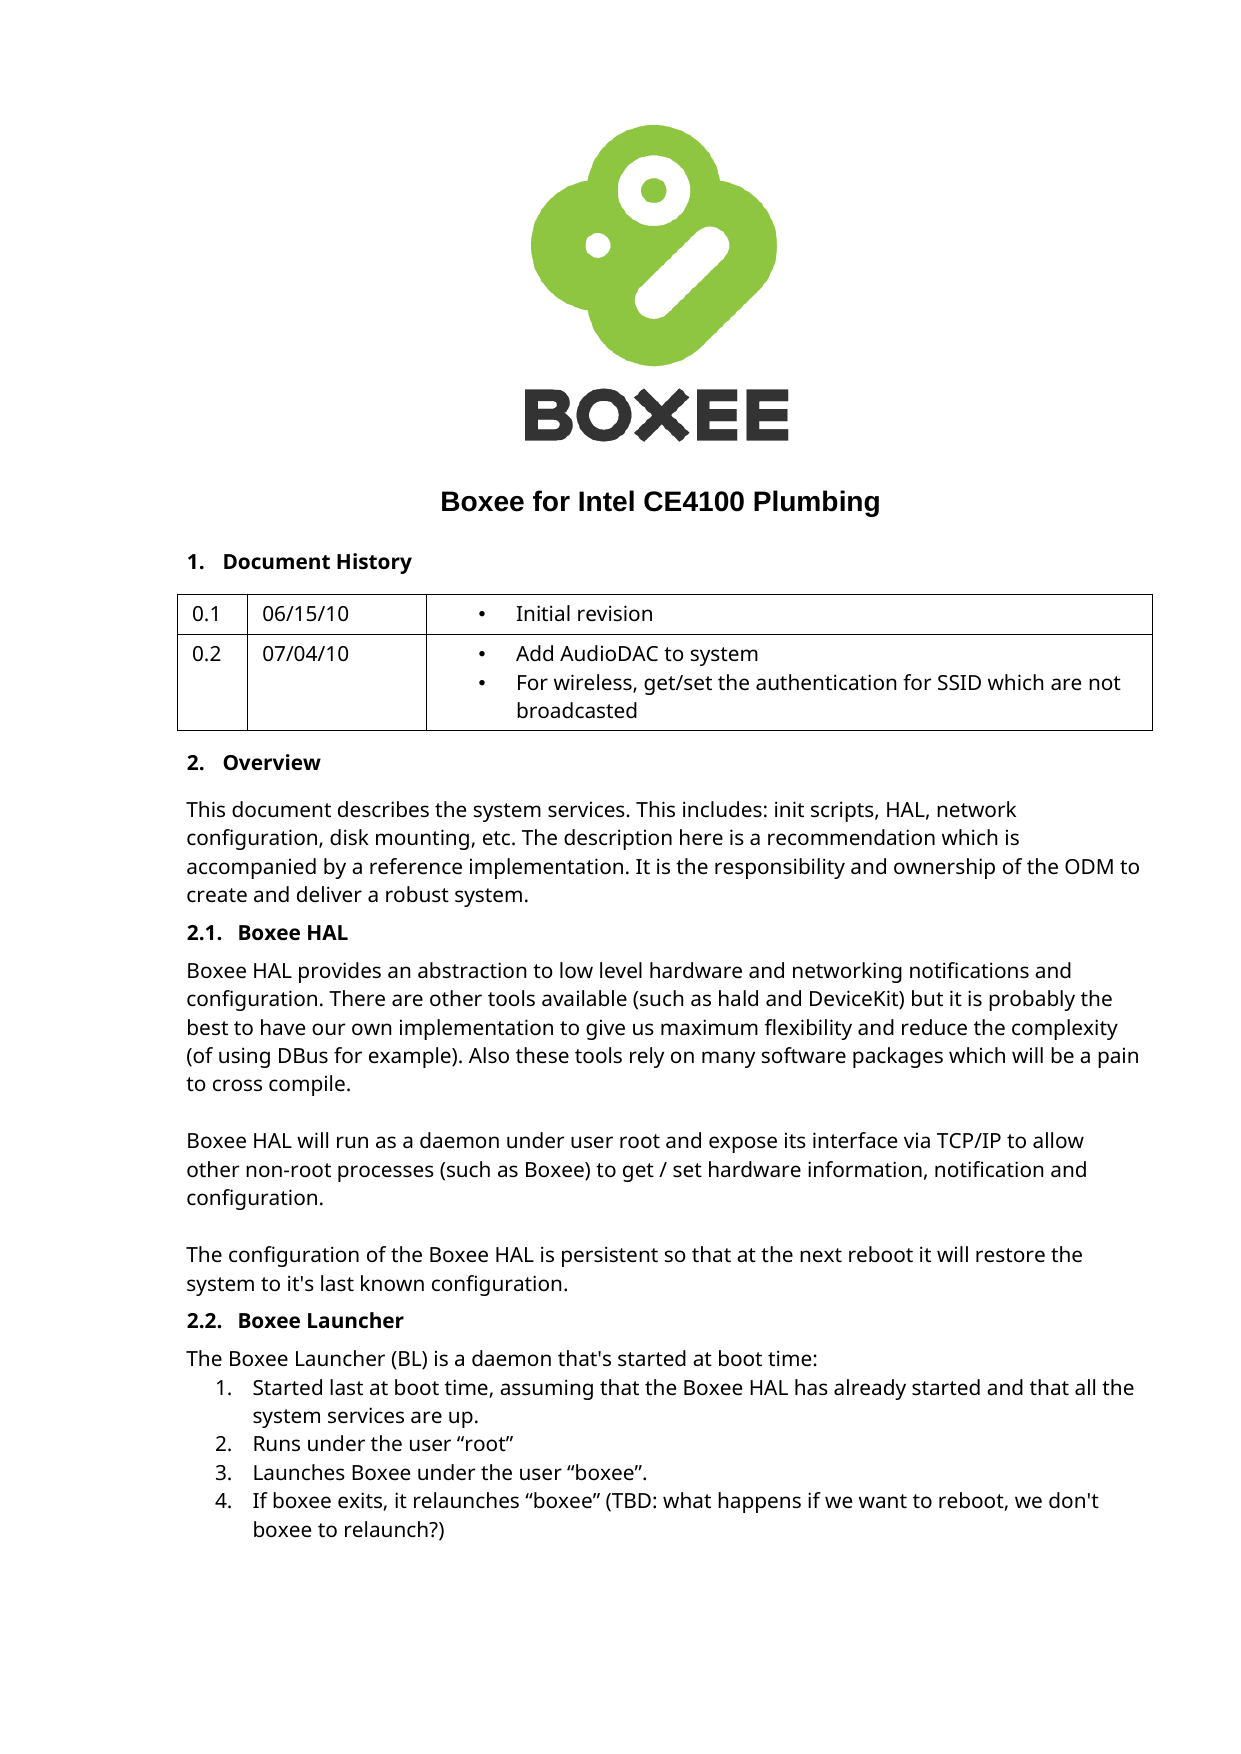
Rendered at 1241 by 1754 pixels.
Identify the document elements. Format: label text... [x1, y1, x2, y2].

subtitle Boxee HAL [348, 918, 1142, 946]
subtitle Boxee Launcher [404, 1306, 1142, 1335]
table_cell 07/04/10 [248, 635, 426, 730]
picture [488, 118, 835, 458]
table_cell Add AudioDAC to system For wireless, get/set the authentication for SSID which are not broadcasted [427, 635, 1152, 730]
text Boxee for Intel CE4100 Plumbing [889, 486, 1152, 518]
text The Boxee Launcher (BL) is a daemon that's started at boot time: [818, 1344, 1143, 1373]
list Runs under the user “root” [215, 1429, 1152, 1458]
text This document describes the system services. This includes: init scripts, HAL, network configuration, disk mounting, etc. The description here is a recommendation which is accompanied by a reference implementation. It is the responsibility and ownership of the ODM to create and deliver a robust system. [529, 795, 1143, 909]
text Boxee for Intel CE4100 Plumbing [177, 486, 440, 518]
text The configuration of the Boxee HAL is persistent so that at the next reboot it will restore the system to it's last known configuration. [569, 1240, 1143, 1297]
table_header 06/15/10 [248, 595, 426, 633]
table_header Initial revision [427, 595, 1152, 633]
text Boxee HAL provides an abstraction to low level hardware and networking notifications and configuration. There are other tools available (such as hald and DeviceKit) but it is probably the best to have our own implementation to give us maximum flexibility and reduce the complexity (of using DBus for example). Also these tools rely on many software packages which will be a pain to cross compile. Boxee HAL will run as a daemon under user root and expose its interface via TCP/IP to allow other non-root processes (such as Boxee) to get / set hardware information, notification and configuration. [186, 956, 1143, 1212]
table_header 0.1 [178, 595, 247, 633]
table_cell 0.2 [178, 635, 247, 730]
list Launches Boxee under the user “boxee”. [648, 1458, 1152, 1486]
list Launches Boxee under the user “boxee”. [215, 1458, 252, 1486]
subtitle Document History [412, 547, 1142, 575]
subtitle Overview [187, 748, 1142, 777]
list If boxee exits, it relaunches “boxee” (TBD: what happens if we want to reboot, we don't boxee to relaunch?) [444, 1486, 1152, 1543]
list Started last at boot time, assuming that the Boxee HAL has already started and that all the system services are up. [479, 1373, 1152, 1429]
